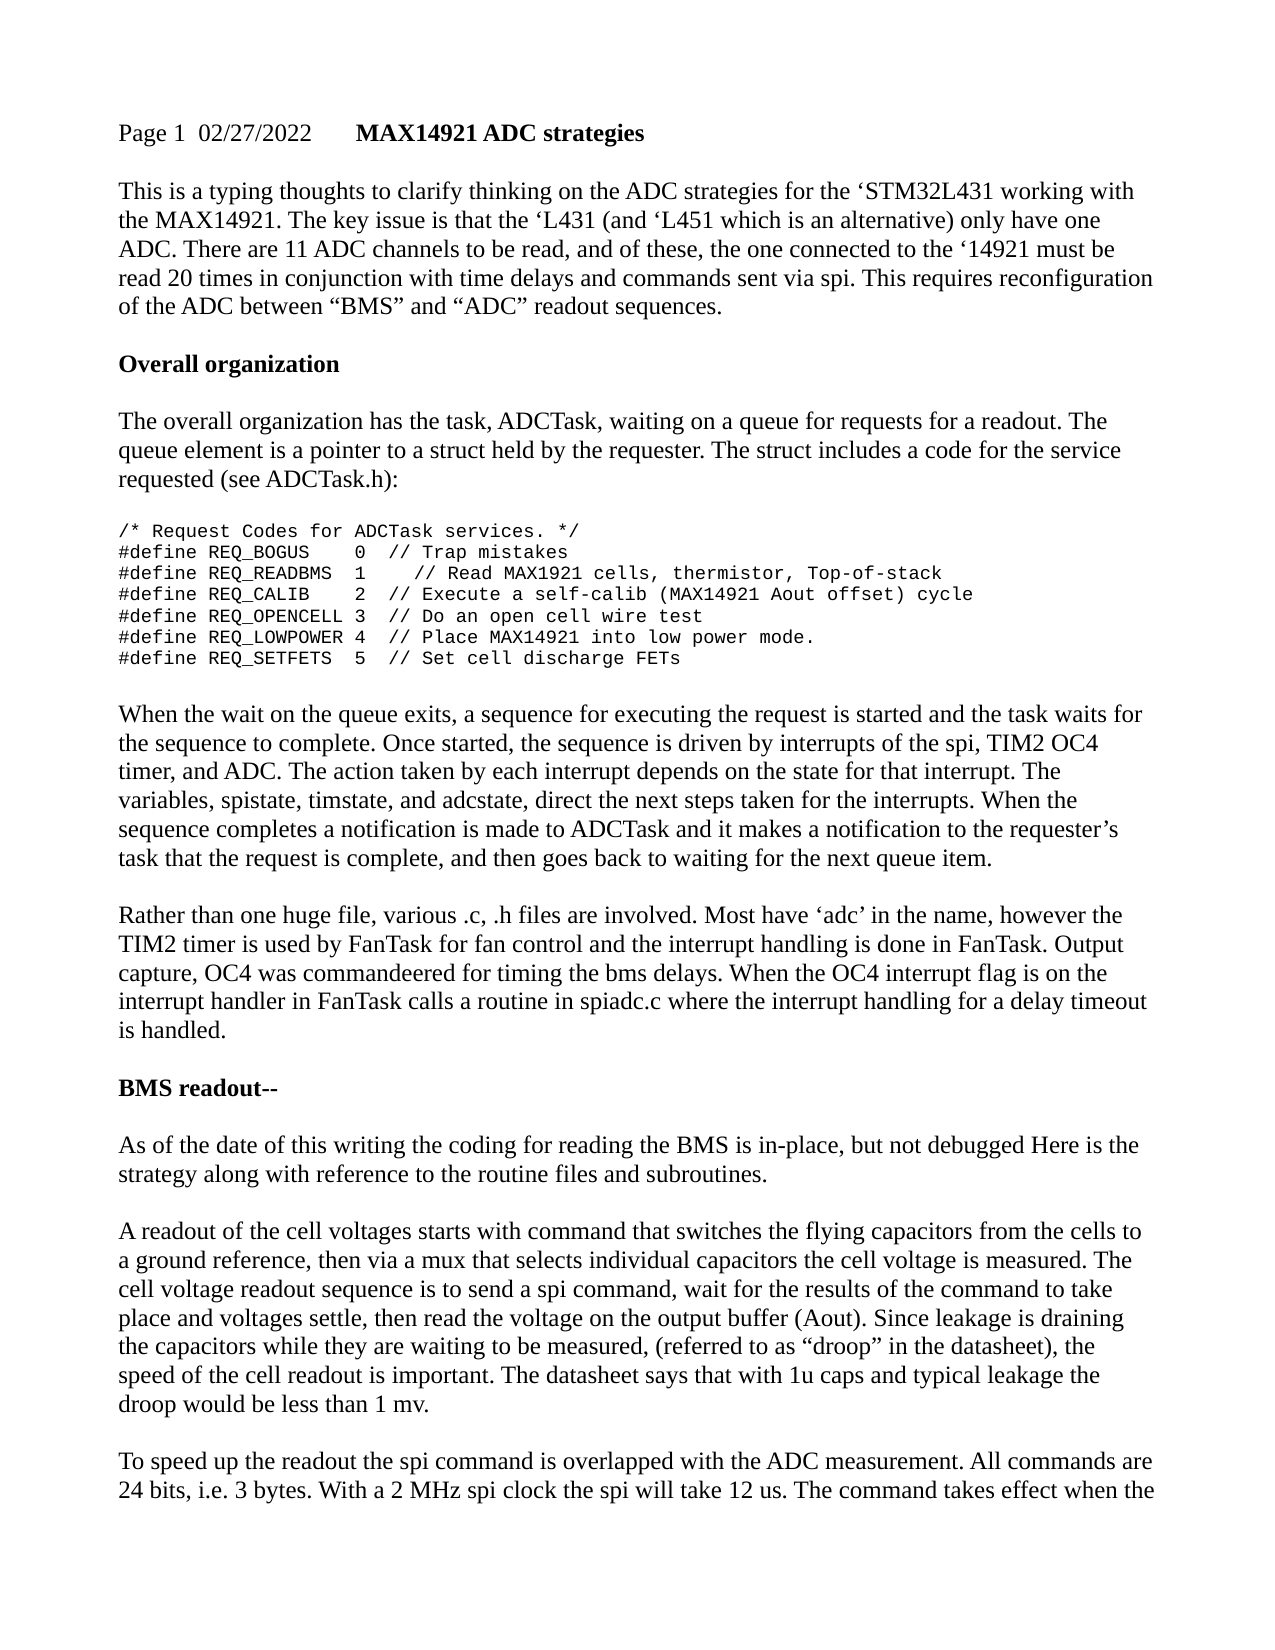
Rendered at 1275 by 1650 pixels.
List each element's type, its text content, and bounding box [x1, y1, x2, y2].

text Overall organization [118, 349, 1157, 378]
text #define REQ_CALIB 2 // Execute a self-calib (MAX14921 Aout offset) cycle [118, 585, 1157, 606]
text #define REQ_READBMS 1 // Read MAX1921 cells, thermistor, Top-of-stack [118, 564, 1157, 585]
text /* Request Codes for ADCTask services. */ [118, 521, 1157, 543]
text A readout of the cell voltages starts with command that switches the flying capacitors from the cells to a ground reference, then via a mux that selects individual capacitors the cell voltage is measured. The cell voltage readout sequence is to send a spi command, wait for the results of the command to take place and voltages settle, then read the voltage on the output buffer (Aout). Since leakage is draining the capacitors while they are waiting to be measured, (referred to as “droop” in the datasheet), the speed of the cell readout is important. The datasheet says that with 1u caps and typical leakage the droop would be less than 1 mv. [118, 1216, 1157, 1418]
text BMS readout-- [118, 1073, 1157, 1101]
text #define REQ_BOGUS 0 // Trap mistakes [118, 543, 1157, 564]
text When the wait on the queue exits, a sequence for executing the request is started and the task waits for the sequence to complete. Once started, the sequence is driven by interrupts of the spi, TIM2 OC4 timer, and ADC. The action taken by each interrupt depends on the state for that interrupt. The variables, spistate, timstate, and adcstate, direct the next steps taken for the interrupts. When the sequence completes a notification is made to ADCTask and it makes a notification to the requester’s task that the request is complete, and then goes back to waiting for the next queue item. [118, 699, 1157, 871]
text #define REQ_LOWPOWER 4 // Place MAX14921 into low power mode. [118, 628, 1157, 649]
text This is a typing thoughts to clarify thinking on the ADC strategies for the ‘STM32L431 working with the MAX14921. The key issue is that the ‘L431 (and ‘L451 which is an alternative) only have one ADC. There are 11 ADC channels to be read, and of these, the one connected to the ‘14921 must be read 20 times in conjunction with time delays and commands sent via spi. This requires reconfiguration of the ADC between “BMS” and “ADC” readout sequences. [118, 176, 1157, 320]
text To speed up the readout the spi command is overlapped with the ADC measurement. All commands are 24 bits, i.e. 3 bytes. With a 2 MHz spi clock the spi will take 12 us. The command takes effect when the [118, 1446, 1157, 1504]
text The overall organization has the task, ADCTask, waiting on a queue for requests for a readout. The queue element is a pointer to a struct held by the requester. The struct includes a code for the service requested (see ADCTask.h): [118, 406, 1157, 493]
text Rather than one huge file, various .c, .h files are involved. Most have ‘adc’ in the name, however the TIM2 timer is used by FanTask for fan control and the interrupt handling is done in FanTask. Output capture, OC4 was commandeered for timing the bms delays. When the OC4 interrupt flag is on the interrupt handler in FanTask calls a routine in spiadc.c where the interrupt handling for a delay timeout is handled. [118, 900, 1157, 1044]
text #define REQ_SETFETS 5 // Set cell discharge FETs [118, 649, 1157, 670]
text As of the date of this writing the coding for reading the BMS is in-place, but not debugged Here is the strategy along with reference to the routine files and subroutines. [118, 1130, 1157, 1188]
text #define REQ_OPENCELL 3 // Do an open cell wire test [118, 606, 1157, 628]
